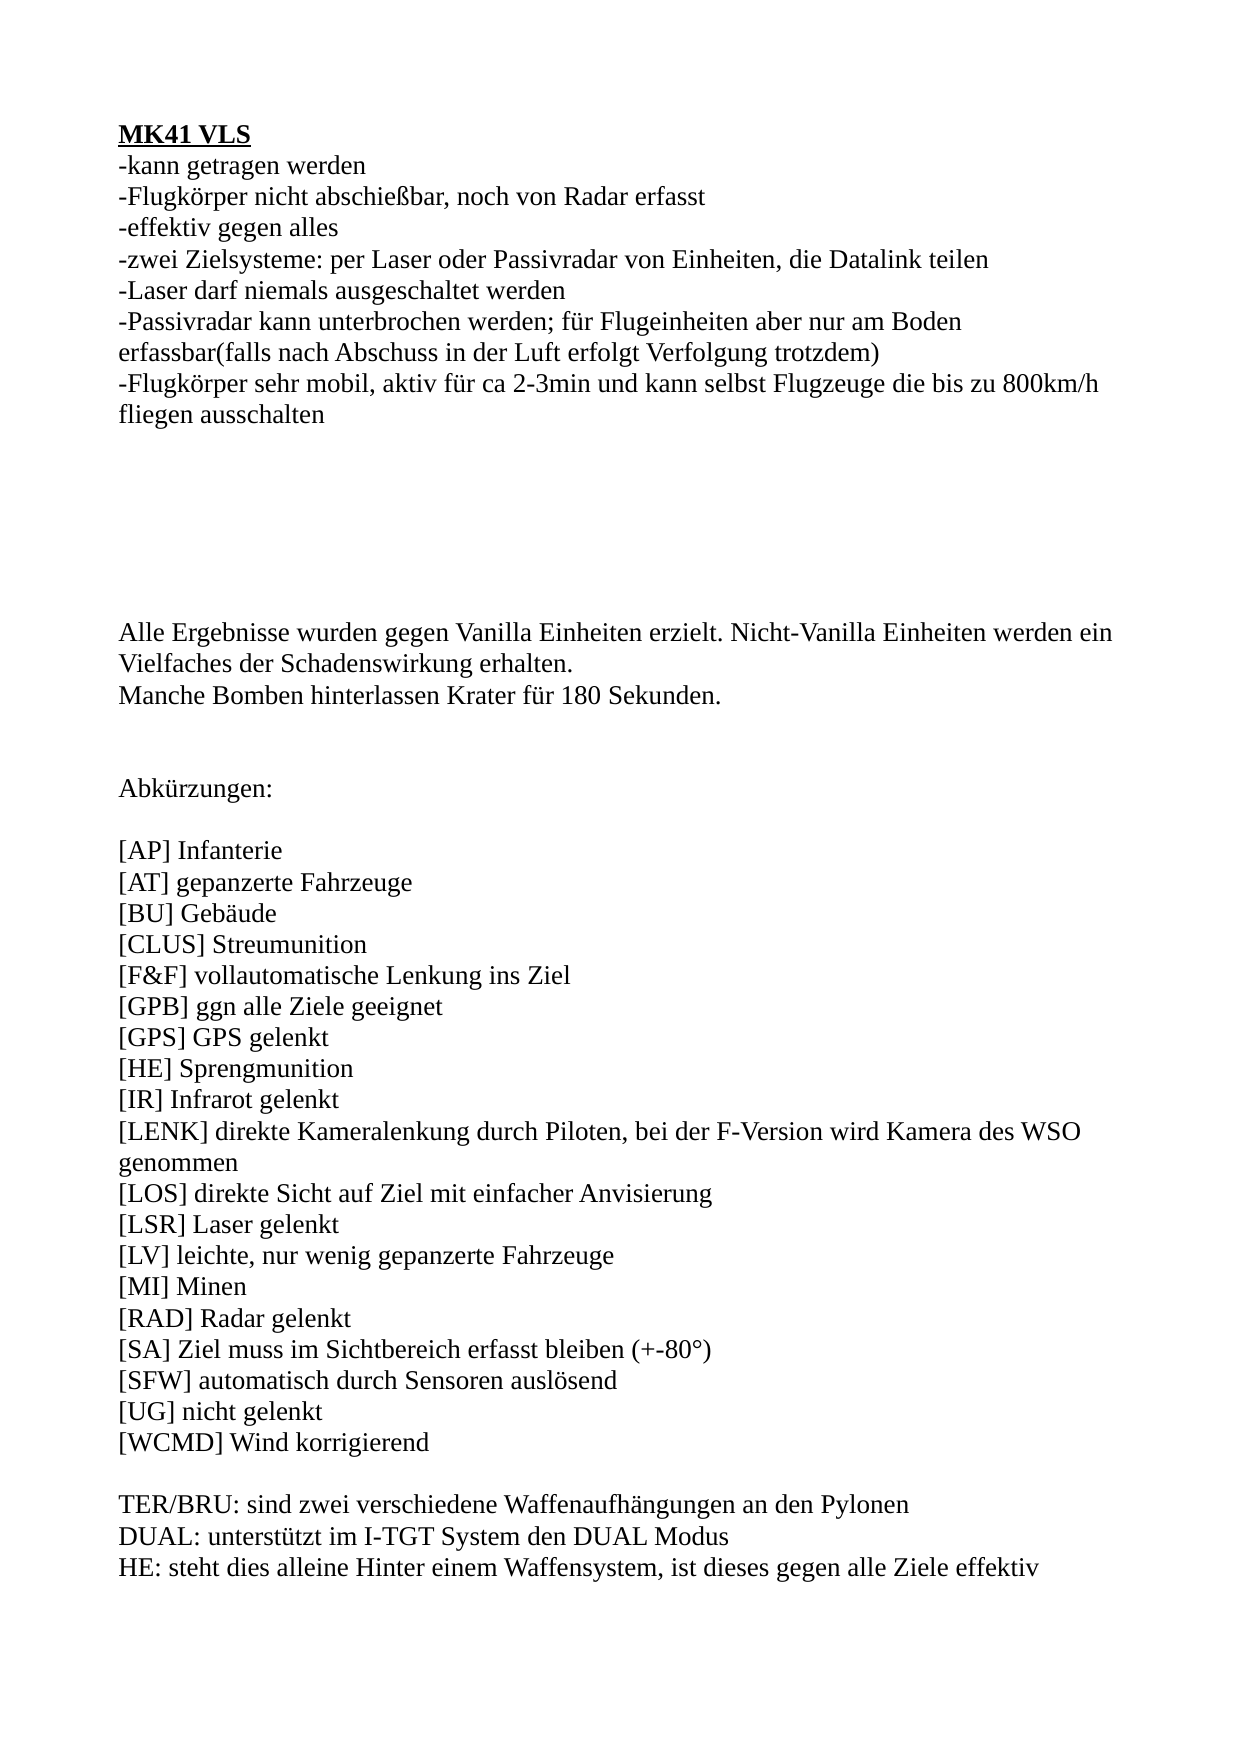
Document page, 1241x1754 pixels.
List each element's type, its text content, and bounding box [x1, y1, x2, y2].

text [GPB] ggn alle Ziele geeignet [118, 990, 1122, 1021]
text [RAD] Radar gelenkt [118, 1302, 1122, 1333]
text -Passivradar kann unterbrochen werden; für Flugeinheiten aber nur am Boden erfassbar(falls nach Abschuss in der Luft erfolgt Verfolgung trotzdem) [118, 305, 1122, 367]
text MK41 VLS [118, 118, 1122, 149]
text HE: steht dies alleine Hinter einem Waffensystem, ist dieses gegen alle Ziele effektiv [118, 1551, 1122, 1582]
text [AP] Infanterie [118, 834, 1122, 866]
text [LSR] Laser gelenkt [118, 1208, 1122, 1239]
text [WCMD] Wind korrigierend [118, 1426, 1122, 1457]
text [MI] Minen [118, 1271, 1122, 1302]
text [BU] Gebäude [118, 897, 1122, 928]
text -Flugkörper nicht abschießbar, noch von Radar erfasst [118, 180, 1122, 212]
text TER/BRU: sind zwei verschiedene Waffenaufhängungen an den Pylonen [118, 1488, 1122, 1520]
text -Laser darf niemals ausgeschaltet werden [118, 274, 1122, 305]
text DUAL: unterstützt im I-TGT System den DUAL Modus [118, 1520, 1122, 1551]
text [CLUS] Streumunition [118, 928, 1122, 959]
text Abkürzungen: [118, 772, 1122, 803]
text [HE] Sprengmunition [118, 1052, 1122, 1084]
text [SFW] automatisch durch Sensoren auslösend [118, 1364, 1122, 1395]
text [F&F] vollautomatische Lenkung ins Ziel [118, 959, 1122, 990]
text -Flugkörper sehr mobil, aktiv für ca 2-3min und kann selbst Flugzeuge die bis zu 800km/h fliegen ausschalten [118, 367, 1122, 429]
text [LENK] direkte Kameralenkung durch Piloten, bei der F-Version wird Kamera des WSO genommen [118, 1115, 1122, 1177]
text [AT] gepanzerte Fahrzeuge [118, 866, 1122, 897]
text [LOS] direkte Sicht auf Ziel mit einfacher Anvisierung [118, 1177, 1122, 1208]
text [GPS] GPS gelenkt [118, 1021, 1122, 1052]
text [LV] leichte, nur wenig gepanzerte Fahrzeuge [118, 1239, 1122, 1271]
text [SA] Ziel muss im Sichtbereich erfasst bleiben (+-80°) [118, 1333, 1122, 1364]
text [UG] nicht gelenkt [118, 1395, 1122, 1426]
text -effektiv gegen alles [118, 212, 1122, 243]
text [IR] Infrarot gelenkt [118, 1084, 1122, 1115]
text Manche Bomben hinterlassen Krater für 180 Sekunden. [118, 679, 1122, 710]
text -kann getragen werden [118, 149, 1122, 180]
text Alle Ergebnisse wurden gegen Vanilla Einheiten erzielt. Nicht-Vanilla Einheiten werden ein Vielfaches der Schadenswirkung erhalten. [118, 616, 1122, 679]
text -zwei Zielsysteme: per Laser oder Passivradar von Einheiten, die Datalink teilen [118, 243, 1122, 274]
